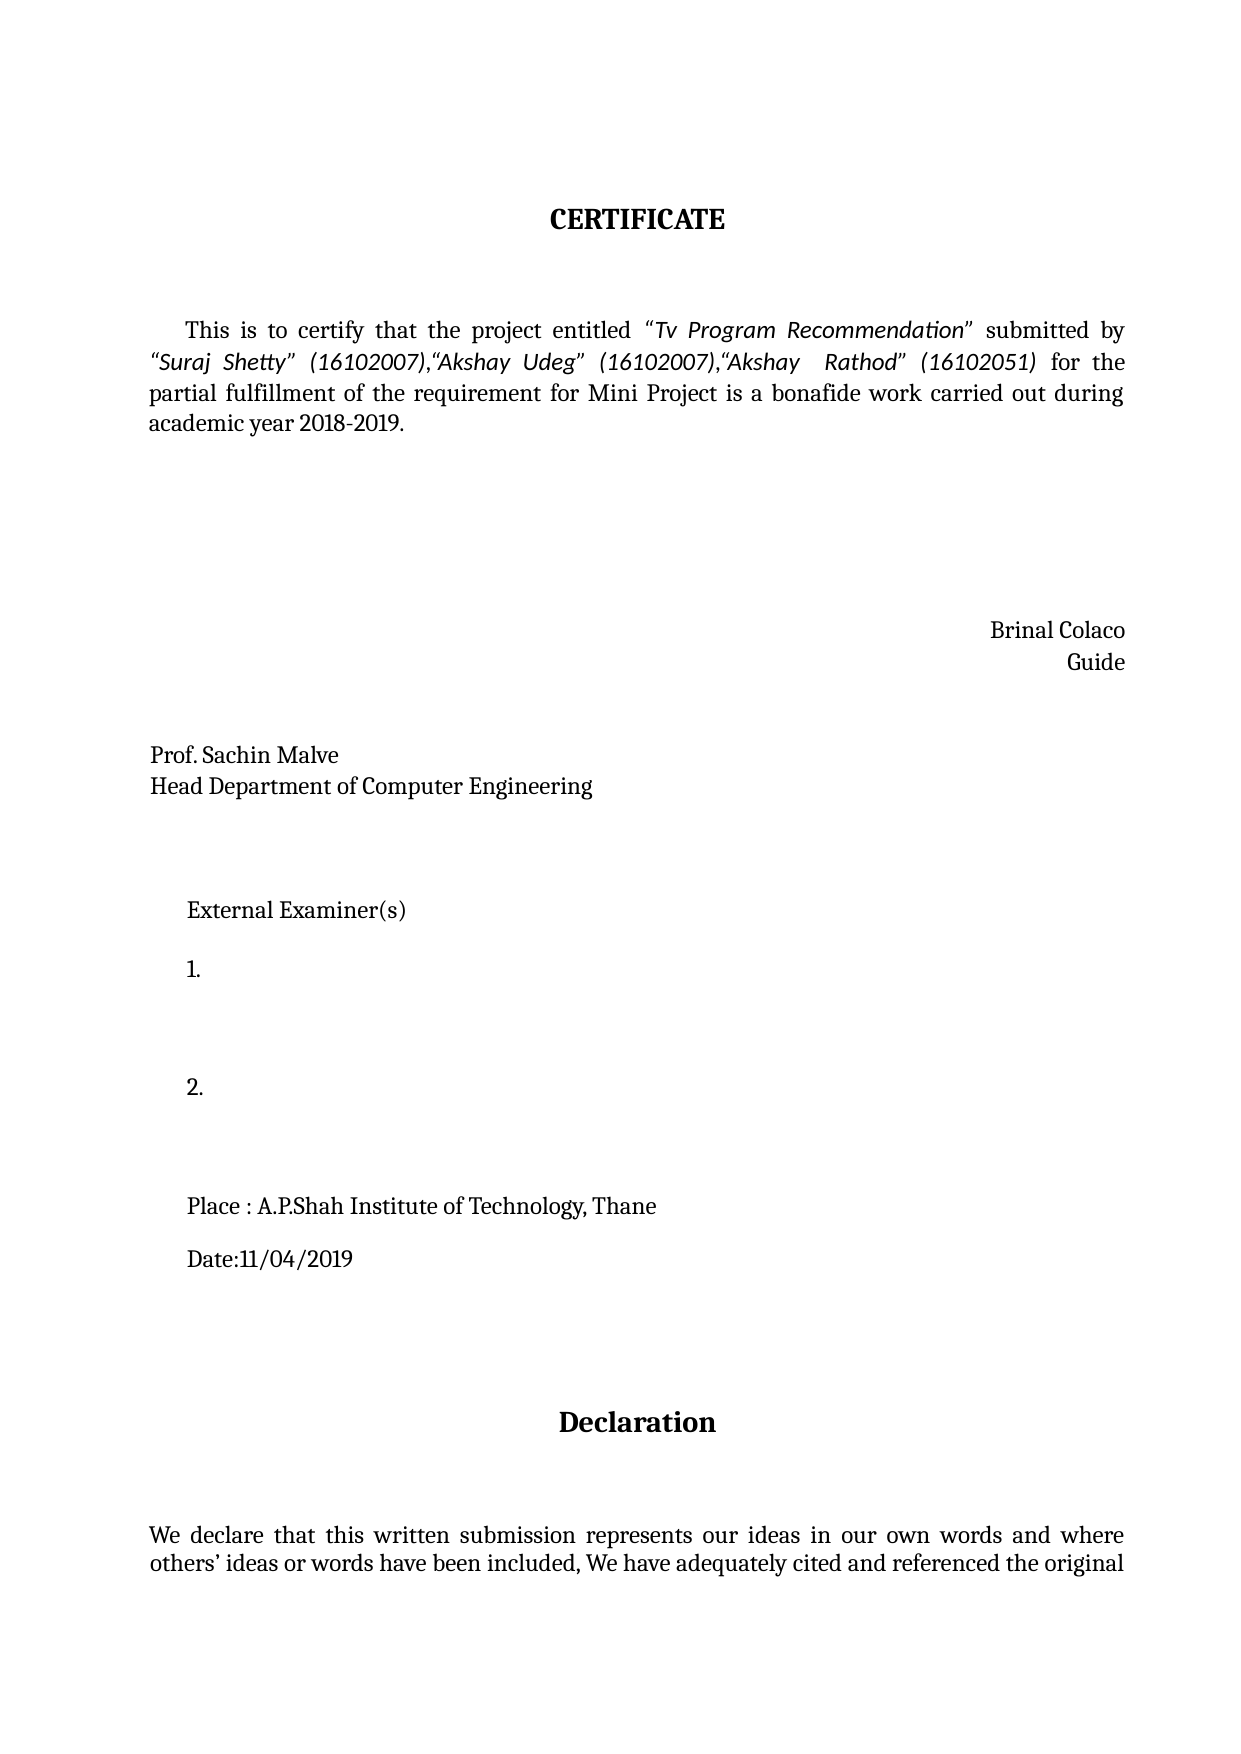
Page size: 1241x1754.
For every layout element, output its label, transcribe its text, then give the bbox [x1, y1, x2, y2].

text Guide [150, 647, 1125, 676]
text 1. [187, 955, 1011, 984]
text External Examiner(s) [187, 896, 1011, 924]
text 2. [187, 1073, 1011, 1102]
text This is to certify that the project entitled “Tv Program Recommendation” submitted by “Suraj Shetty” (16102007),“Akshay Udeg” (16102007),“Akshay Rathod” (16102051) for the partial fulfillment of the requirement for Mini Project is a bonafide work carried out during academic year 2018-2019. [148, 314, 1125, 438]
subtitle Declaration [161, 1405, 1114, 1440]
text Brinal Colaco [150, 616, 1125, 645]
text Prof. Sachin Malve [150, 741, 1125, 769]
subtitle CERTIFICATE [161, 202, 1114, 237]
text We declare that this written submission represents our ideas in our own words and where others’ ideas or words have been included, We have adequately cited and referenced the original [148, 1521, 1125, 1578]
text Date:11/04/2019 [187, 1245, 744, 1274]
text Head Department of Computer Engineering [150, 772, 1125, 800]
text Place : A.P.Shah Institute of Technology, Thane [187, 1192, 744, 1220]
